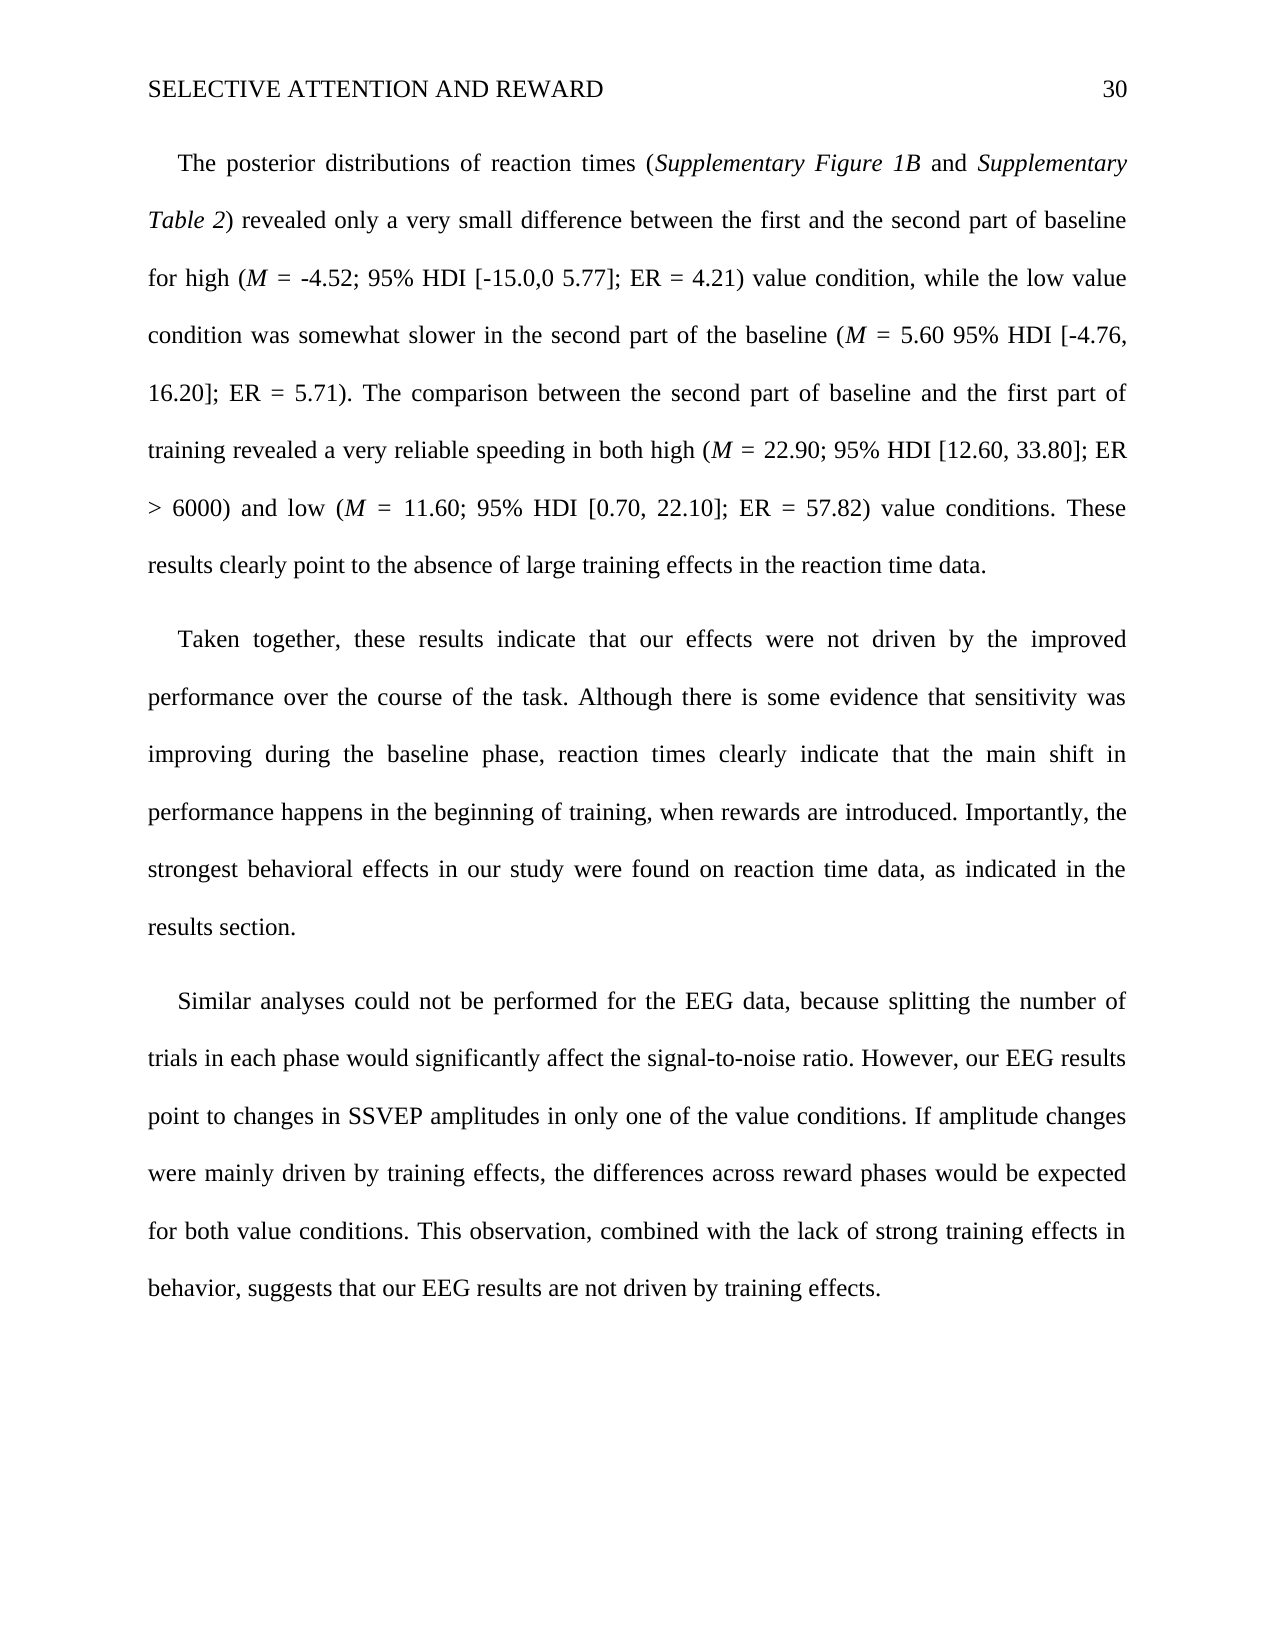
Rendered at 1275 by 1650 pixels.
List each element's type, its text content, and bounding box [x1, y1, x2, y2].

text Similar analyses could not be performed for the EEG data, because splitting the number of trials in each phase would significantly affect the signal-to-noise ratio. However, our EEG results point to changes in SSVEP amplitudes in only one of the value conditions. If amplitude changes were mainly driven by training effects, the differences across reward phases would be expected for both value conditions. This observation, combined with the lack of strong training effects in behavior, suggests that our EEG results are not driven by training effects. [148, 986, 1127, 1302]
text Taken together, these results indicate that our effects were not driven by the improved performance over the course of the task. Although there is some evidence that sensitivity was improving during the baseline phase, reaction times clearly indicate that the main shift in performance happens in the beginning of training, when rewards are introduced. Importantly, the strongest behavioral effects in our study were found on reaction time data, as indicated in the results section. [148, 624, 1127, 941]
text The posterior distributions of reaction times (Supplementary Figure 1B and Supplementary Table 2) revealed only a very small difference between the first and the second part of baseline for high (M = -4.52; 95% HDI [-15.0,0 5.77]; ER = 4.21) value condition, while the low value condition was somewhat slower in the second part of the baseline (M = 5.60 95% HDI [-4.76, 16.20]; ER = 5.71). The comparison between the second part of baseline and the first part of training revealed a very reliable speeding in both high (M = 22.90; 95% HDI [12.60, 33.80]; ER > 6000) and low (M = 11.60; 95% HDI [0.70, 22.10]; ER = 57.82) value conditions. These results clearly point to the absence of large training effects in the reaction time data. [148, 148, 1127, 579]
